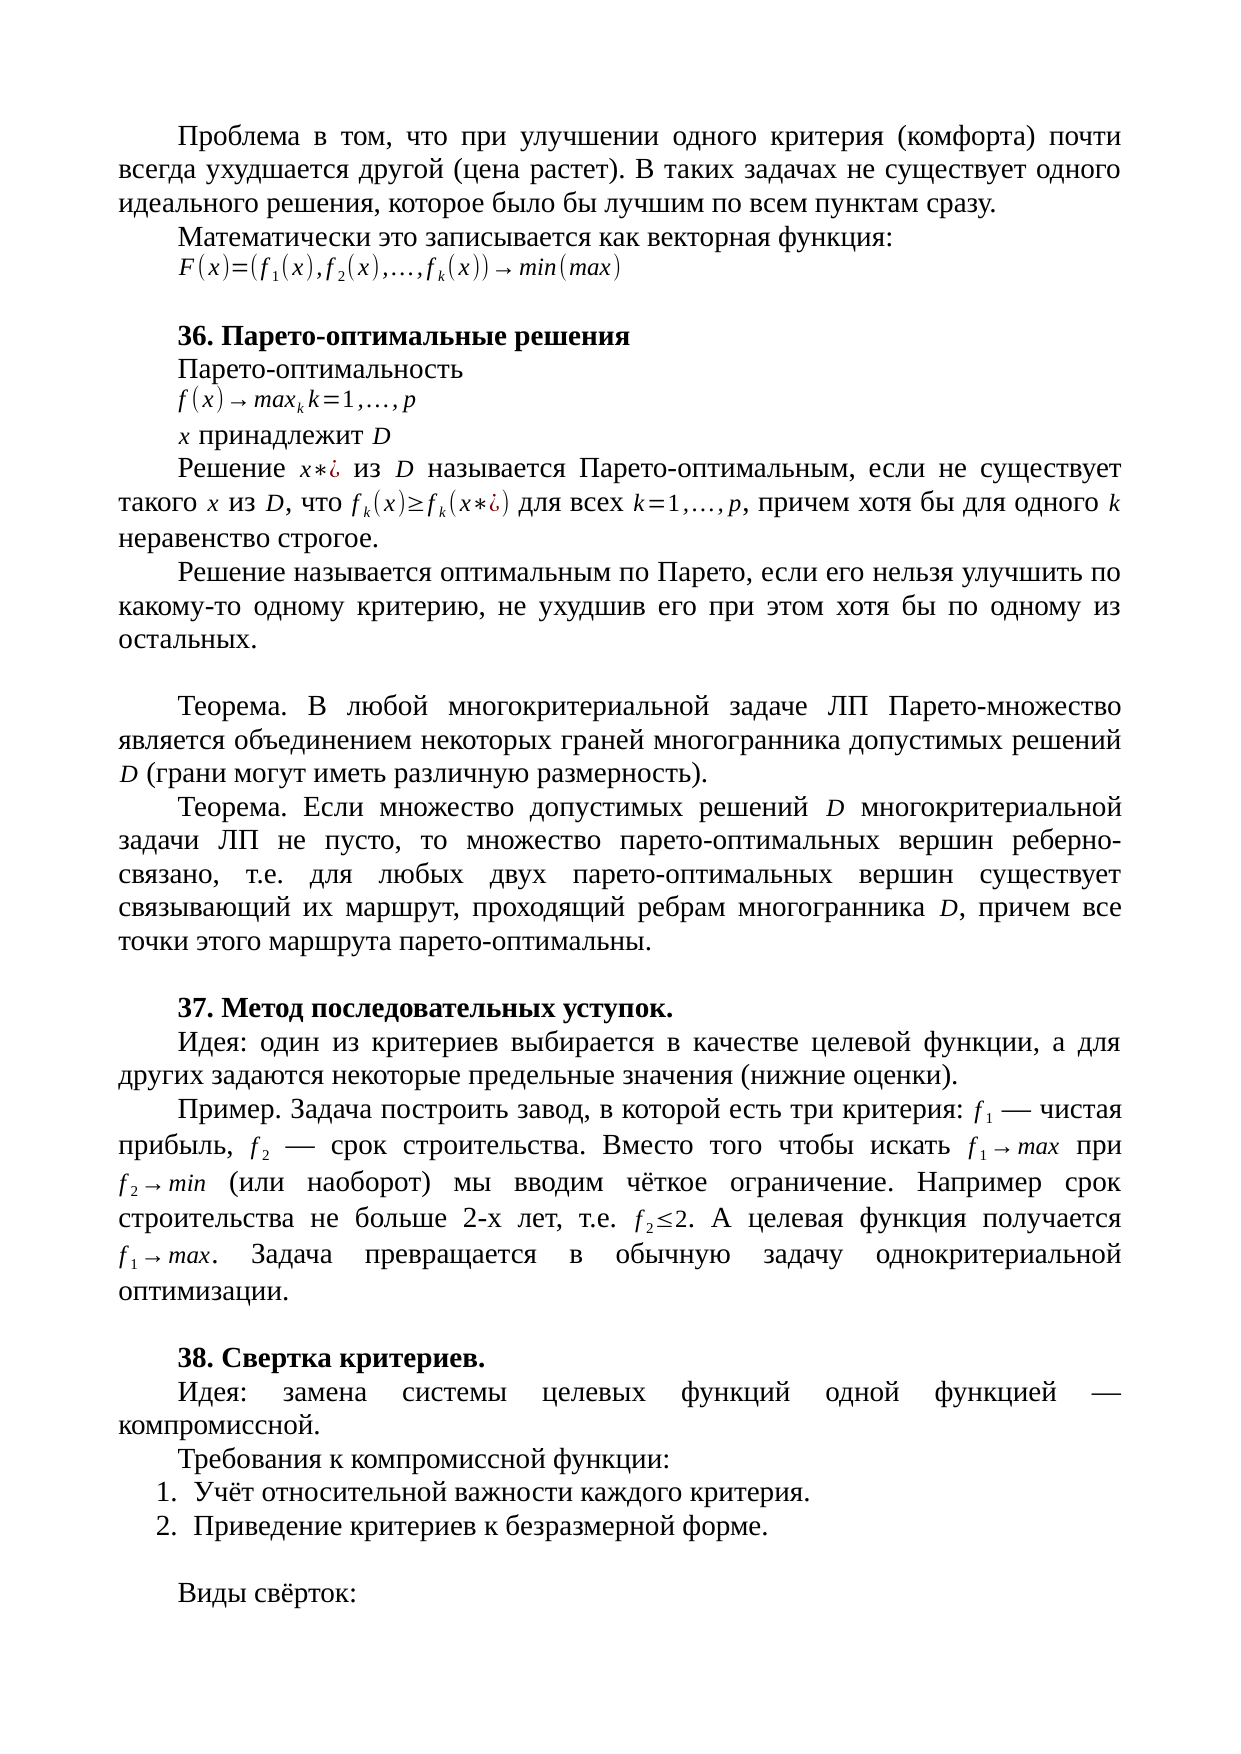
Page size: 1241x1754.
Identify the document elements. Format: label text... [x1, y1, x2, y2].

text принадлежит [118, 417, 1122, 451]
text Идея: замена системы целевых функций одной функцией — компромиссной. [118, 1374, 1122, 1441]
text Теорема. В любой многокритериальной задаче ЛП Парето-множество является объединением некоторых граней многогранника допустимых решений (грани могут иметь различную размерность). [118, 688, 1122, 789]
list Учёт относительной важности каждого критерия. [156, 1474, 1122, 1508]
text Парето-оптимальность [118, 351, 1122, 385]
text Пример. Задача построить завод, в которой есть три критерия: — чистая прибыль, — срок строительства. Вместо того чтобы искать при (или наоборот) мы вводим чёткое ограничение. Например срок строительства не больше 2-х лет, т.е. . А целевая функция получается . Задача превращается в обычную задачу однокритериальной оптимизации. [118, 1091, 1122, 1307]
list Приведение критериев к безразмерной форме. [156, 1508, 1122, 1541]
text 38. Свертка критериев. [118, 1340, 1122, 1374]
text Проблема в том, что при улучшении одного критерия (комфорта) почти всегда ухудшается другой (цена растет). В таких задачах не существует одного идеального решения, которое было бы лучшим по всем пунктам сразу. [118, 118, 1122, 219]
text 36. Парето-оптимальные решения [118, 318, 1122, 351]
text Решение из называется Парето-оптимальным, если не существует такого из , что для всех , причем хотя бы для одного неравенство строгое. [118, 451, 1122, 554]
text Идея: один из критериев выбирается в качестве целевой функции, а для других задаются некоторые предельные значения (нижние оценки). [118, 1024, 1122, 1091]
text Теорема. Если множество допустимых решений многокритериальной задачи ЛП не пусто, то множество парето-оптимальных вершин реберно-связано, т.е. для любых двух парето-оптимальных вершин существует связывающий их маршрут, проходящий ребрам многогранника , причем все точки этого маршрута парето-оптимальны. [118, 789, 1122, 957]
text Математически это записывается как векторная функция: [118, 219, 1122, 252]
text Требования к компромиссной функции: [118, 1441, 1122, 1474]
text Решение называется оптимальным по Парето, если его нельзя улучшить по какому-то одному критерию, не ухудшив его при этом хотя бы по одному из остальных. [118, 554, 1122, 655]
text 37. Метод последовательных уступок. [118, 990, 1122, 1024]
text Виды свёрток: [118, 1575, 1122, 1608]
